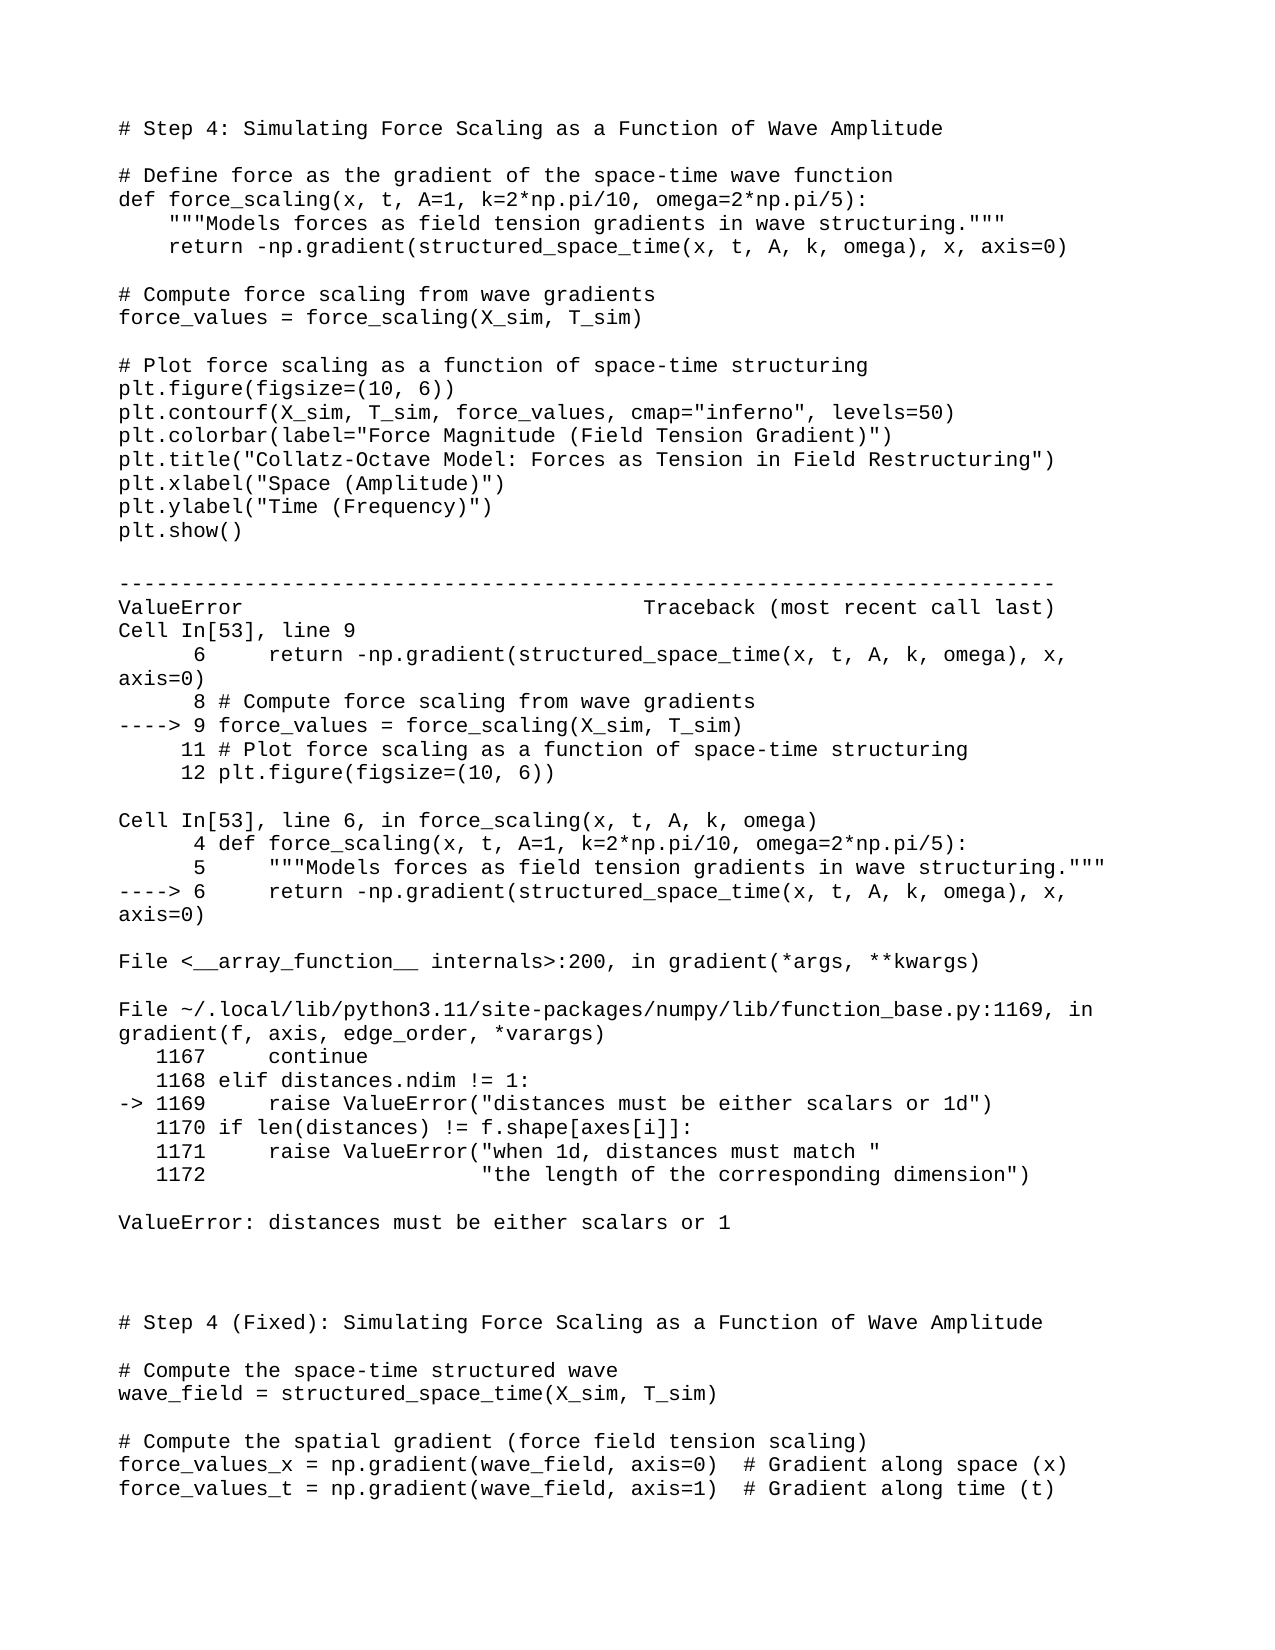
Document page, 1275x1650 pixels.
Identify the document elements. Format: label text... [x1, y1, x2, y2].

text plt.title("Collatz-Octave Model: Forces as Tension in Field Restructuring") [118, 449, 1157, 473]
text # Plot force scaling as a function of space-time structuring [118, 354, 1157, 378]
text # Compute force scaling from wave gradients [118, 284, 1157, 307]
text force_values_x = np.gradient(wave_field, axis=0) # Gradient along space (x) [118, 1454, 1157, 1478]
text wave_field = structured_space_time(X_sim, T_sim) [118, 1383, 1157, 1407]
text # Define force as the gradient of the space-time wave function [118, 165, 1157, 189]
text 11 # Plot force scaling as a function of space-time structuring [118, 739, 1157, 762]
text """Models forces as field tension gradients in wave structuring.""" [118, 213, 1157, 236]
text plt.show() [118, 520, 1157, 544]
text 1172 "the length of the corresponding dimension") [118, 1164, 1157, 1188]
text force_values = force_scaling(X_sim, T_sim) [118, 307, 1157, 331]
text 5 """Models forces as field tension gradients in wave structuring.""" [118, 857, 1157, 881]
text File ~/.local/lib/python3.11/site-packages/numpy/lib/function_base.py:1169, in gradient(f, axis, edge_order, *varargs) [118, 999, 1157, 1046]
text 1170 if len(distances) != f.shape[axes[i]]: [118, 1117, 1157, 1141]
text --------------------------------------------------------------------------- [118, 573, 1157, 597]
text 1171 raise ValueError("when 1d, distances must match " [118, 1141, 1157, 1164]
text ----> 6 return -np.gradient(structured_space_time(x, t, A, k, omega), x, axis=0) [118, 881, 1157, 928]
text # Compute the spatial gradient (force field tension scaling) [118, 1431, 1157, 1454]
text File <__array_function__ internals>:200, in gradient(*args, **kwargs) [118, 952, 1157, 975]
text ----> 9 force_values = force_scaling(X_sim, T_sim) [118, 715, 1157, 739]
text 1167 continue [118, 1046, 1157, 1070]
text Cell In[53], line 6, in force_scaling(x, t, A, k, omega) [118, 810, 1157, 833]
text 6 return -np.gradient(structured_space_time(x, t, A, k, omega), x, axis=0) [118, 644, 1157, 691]
text plt.contourf(X_sim, T_sim, force_values, cmap="inferno", levels=50) [118, 402, 1157, 426]
text # Compute the space-time structured wave [118, 1360, 1157, 1383]
text plt.xlabel("Space (Amplitude)") [118, 473, 1157, 496]
text force_values_t = np.gradient(wave_field, axis=1) # Gradient along time (t) [118, 1478, 1157, 1502]
text plt.colorbar(label="Force Magnitude (Field Tension Gradient)") [118, 426, 1157, 449]
text # Step 4 (Fixed): Simulating Force Scaling as a Function of Wave Amplitude [118, 1312, 1157, 1336]
text # Step 4: Simulating Force Scaling as a Function of Wave Amplitude [118, 118, 1157, 142]
text 4 def force_scaling(x, t, A=1, k=2*np.pi/10, omega=2*np.pi/5): [118, 833, 1157, 857]
text ValueError: distances must be either scalars or 1 [118, 1212, 1157, 1235]
text ValueError Traceback (most recent call last) [118, 597, 1157, 621]
text Cell In[53], line 9 [118, 621, 1157, 644]
text 12 plt.figure(figsize=(10, 6)) [118, 762, 1157, 786]
text 1168 elif distances.ndim != 1: [118, 1070, 1157, 1093]
text return -np.gradient(structured_space_time(x, t, A, k, omega), x, axis=0) [118, 236, 1157, 260]
text plt.ylabel("Time (Frequency)") [118, 496, 1157, 520]
text def force_scaling(x, t, A=1, k=2*np.pi/10, omega=2*np.pi/5): [118, 189, 1157, 213]
text 8 # Compute force scaling from wave gradients [118, 691, 1157, 715]
text -> 1169 raise ValueError("distances must be either scalars or 1d") [118, 1093, 1157, 1117]
text plt.figure(figsize=(10, 6)) [118, 378, 1157, 402]
